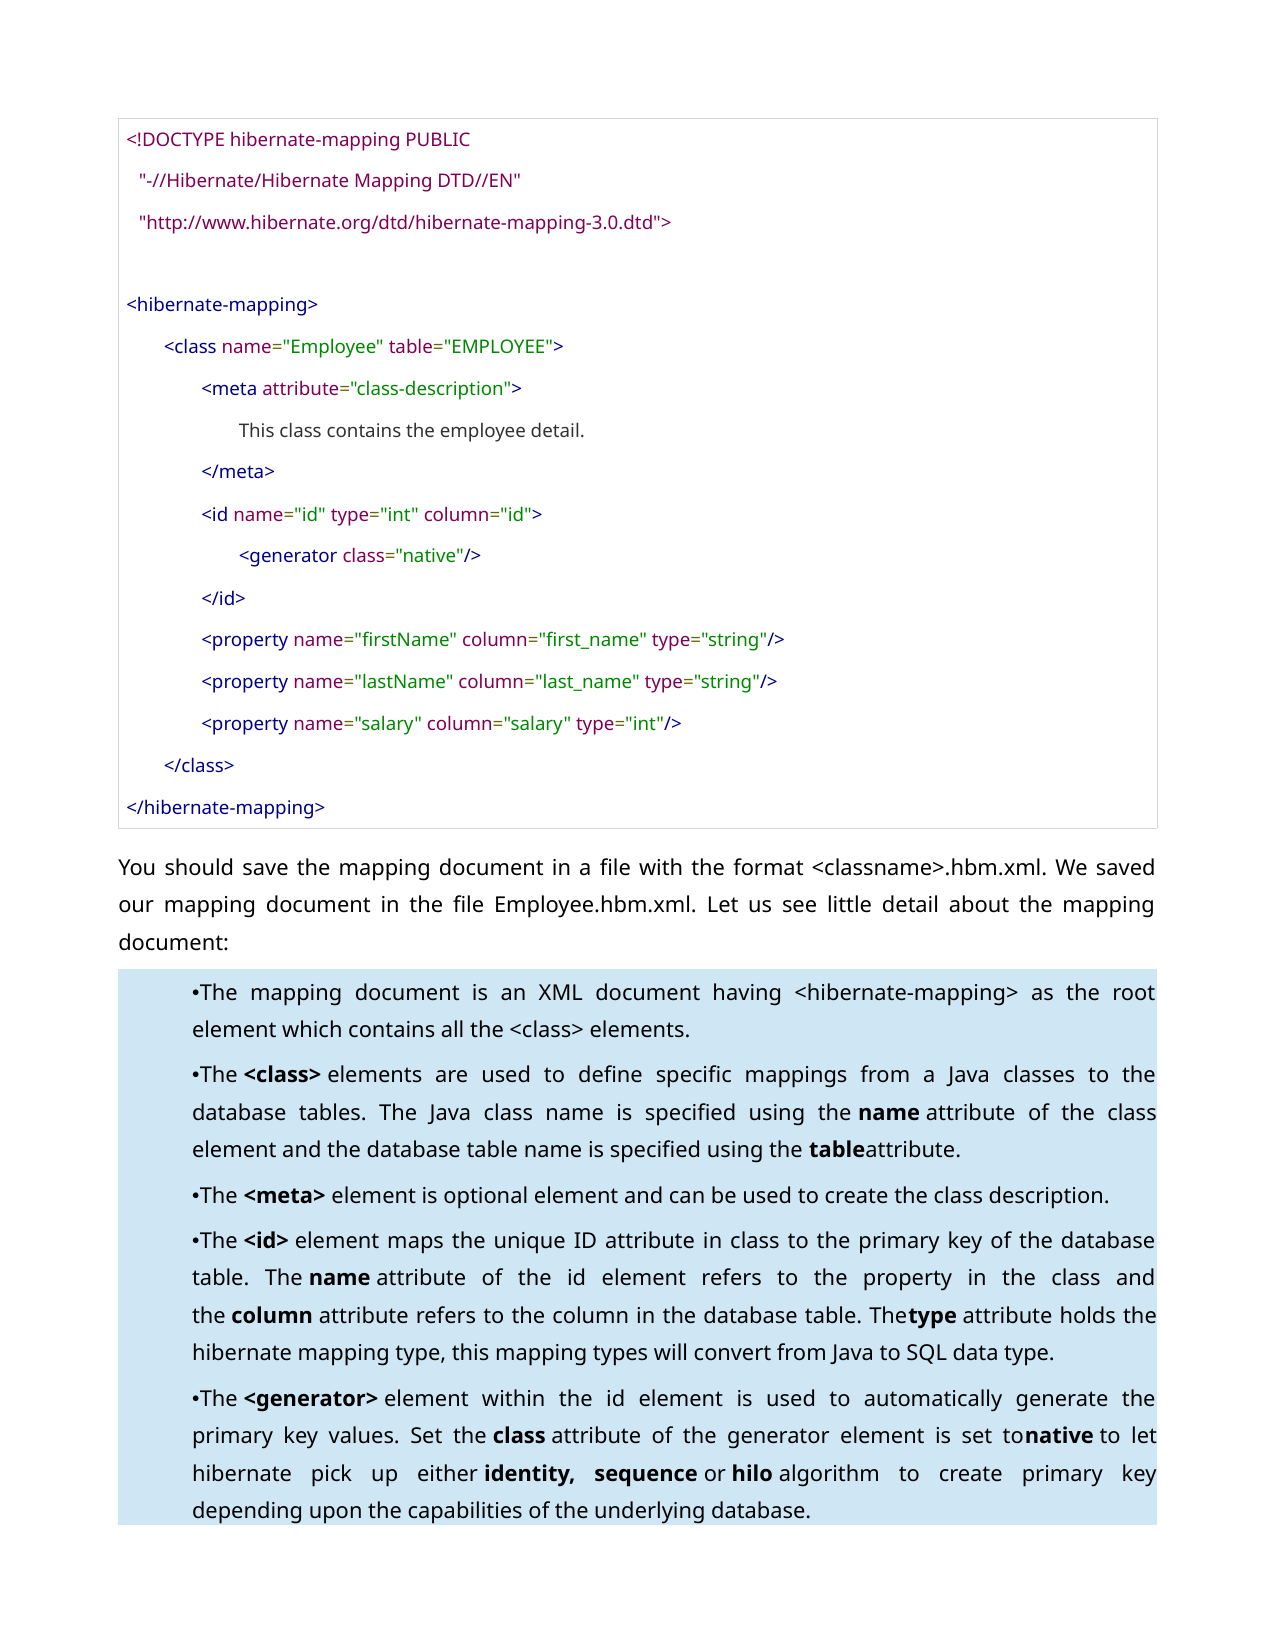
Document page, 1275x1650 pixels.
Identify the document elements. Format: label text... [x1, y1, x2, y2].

list The <meta> element is optional element and can be used to create the class description. [118, 1172, 1157, 1209]
list The mapping document is an XML document having <hibernate-mapping> as the root element which contains all the <class> elements. [118, 969, 1157, 1044]
text You should save the mapping document in a file with the format <classname>.hbm.xml. We saved our mapping document in the file Employee.hbm.xml. Let us see little detail about the mapping document: [118, 844, 1157, 956]
list The <generator> element within the id element is used to automatically generate the primary key values. Set the class attribute of the generator element is set tonative to let hibernate pick up either identity, sequence or hilo algorithm to create primary key depending upon the capabilities of the underlying database. [118, 1375, 1157, 1525]
text "http://www.hibernate.org/dtd/hibernate-mapping-3.0.dtd"> [119, 201, 1157, 236]
text <class name="Employee" table="EMPLOYEE"> [119, 325, 1157, 359]
list The <class> elements are used to define specific mappings from a Java classes to the database tables. The Java class name is specified using the name attribute of the class element and the database table name is specified using the tableattribute. [118, 1052, 1157, 1164]
text <generator class="native"/> [119, 535, 1157, 569]
list The <id> element maps the unique ID attribute in class to the primary key of the database table. The name attribute of the id element refers to the property in the class and the column attribute refers to the column in the database table. Thetype attribute holds the hibernate mapping type, this mapping types will convert from Java to SQL data type. [118, 1217, 1157, 1367]
text </id> [119, 577, 1157, 611]
text "-//Hibernate/Hibernate Mapping DTD//EN" [119, 159, 1157, 193]
text <meta attribute="class-description"> [119, 367, 1157, 401]
text <id name="id" type="int" column="id"> [119, 493, 1157, 527]
text <!DOCTYPE hibernate-mapping PUBLIC [119, 119, 1157, 152]
text </class> [119, 745, 1157, 779]
text <property name="lastName" column="last_name" type="string"/> [119, 661, 1157, 695]
text This class contains the employee detail. [119, 409, 1157, 443]
text <hibernate-mapping> [119, 284, 1157, 317]
text <property name="firstName" column="first_name" type="string"/> [119, 619, 1157, 653]
text <property name="salary" column="salary" type="int"/> [119, 703, 1157, 737]
text </meta> [119, 451, 1157, 485]
text </hibernate-mapping> [119, 787, 1157, 828]
